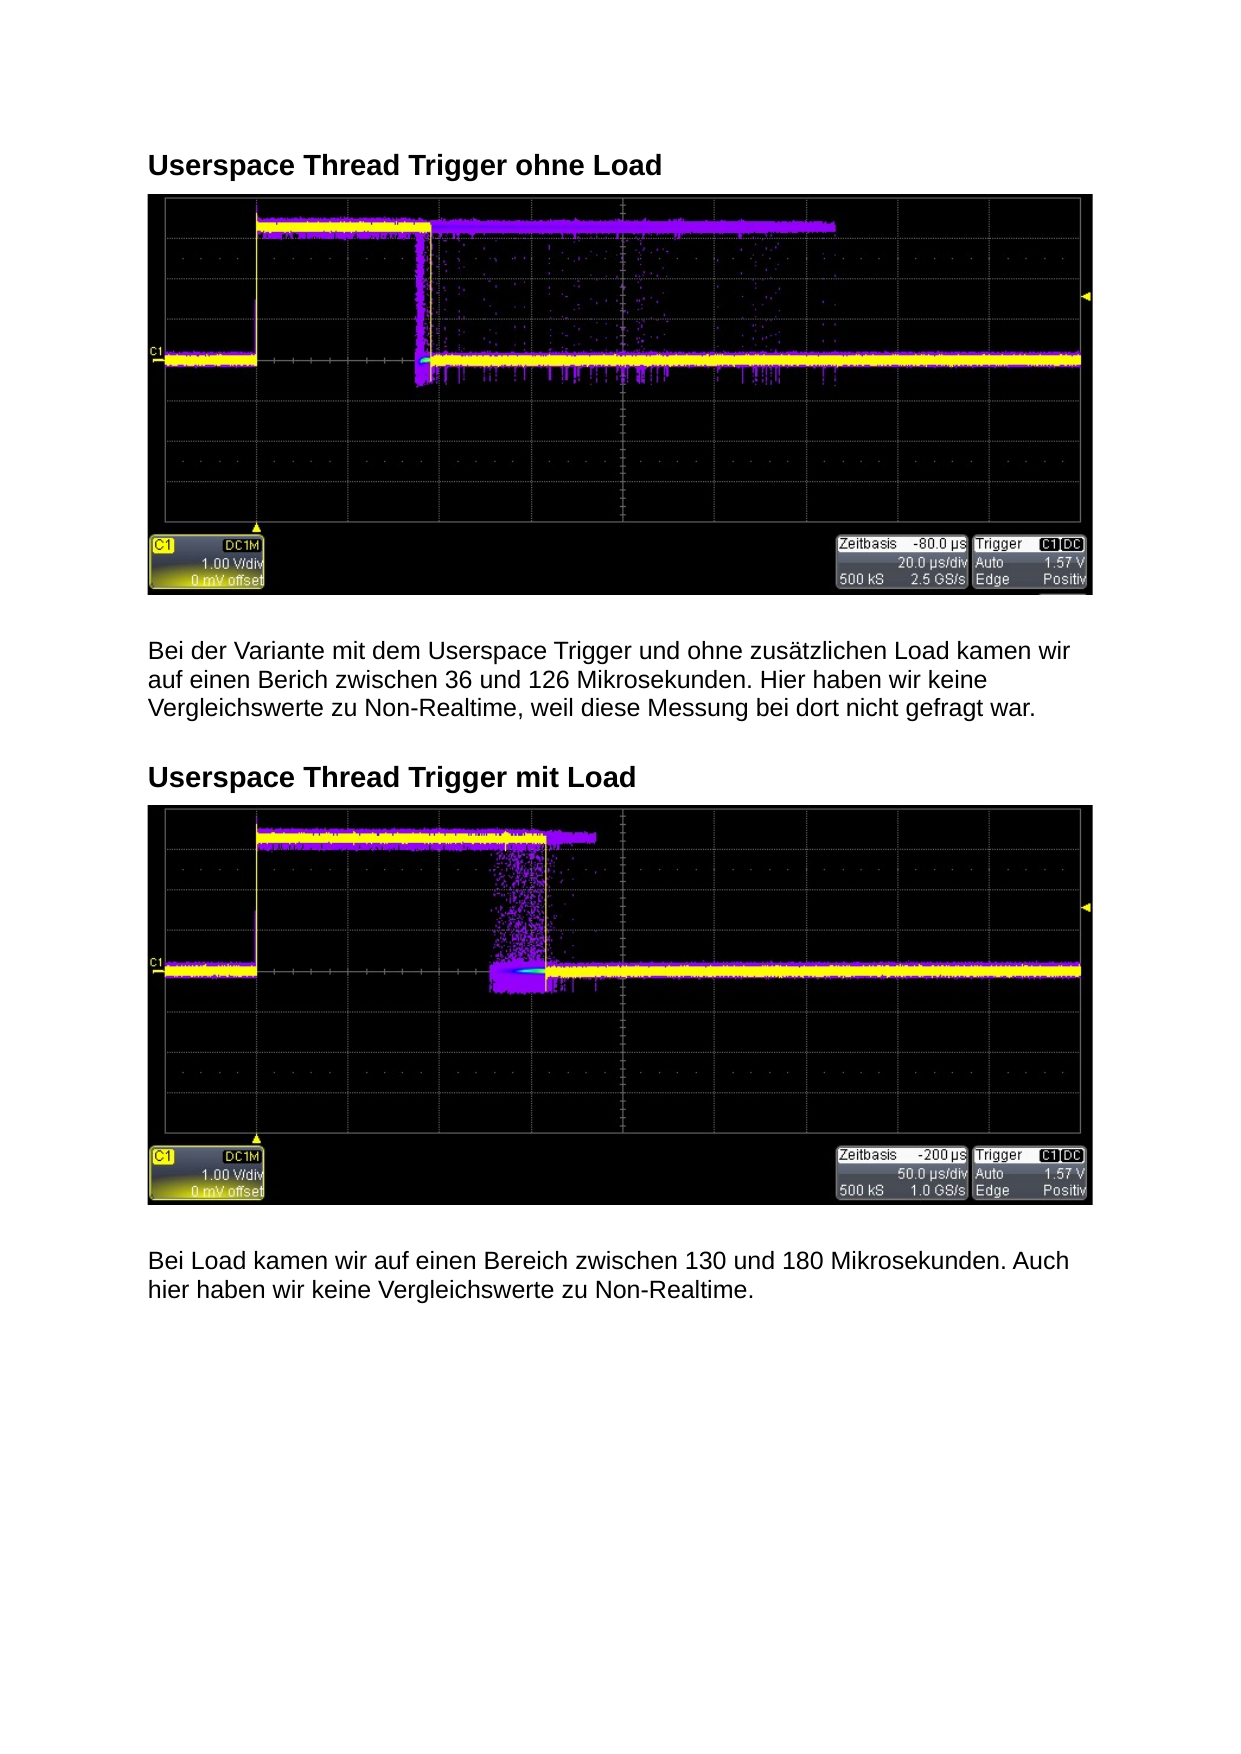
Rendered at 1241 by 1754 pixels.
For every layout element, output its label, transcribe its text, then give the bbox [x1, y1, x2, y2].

picture [147, 194, 1093, 595]
picture [147, 805, 1093, 1205]
subtitle Userspace Thread Trigger ohne Load [148, 148, 1093, 181]
subtitle Userspace Thread Trigger mit Load [148, 760, 1093, 793]
text Bei der Variante mit dem Userspace Trigger und ohne zusätzlichen Load kamen wir auf einen Berich zwischen 36 und 126 Mikrosekunden. Hier haben wir keine Vergleichswerte zu Non-Realtime, weil diese Messung bei dort nicht gefragt war. [148, 636, 1093, 722]
text Bei Load kamen wir auf einen Bereich zwischen 130 und 180 Mikrosekunden. Auch hier haben wir keine Vergleichswerte zu Non-Realtime. [148, 1246, 1093, 1303]
